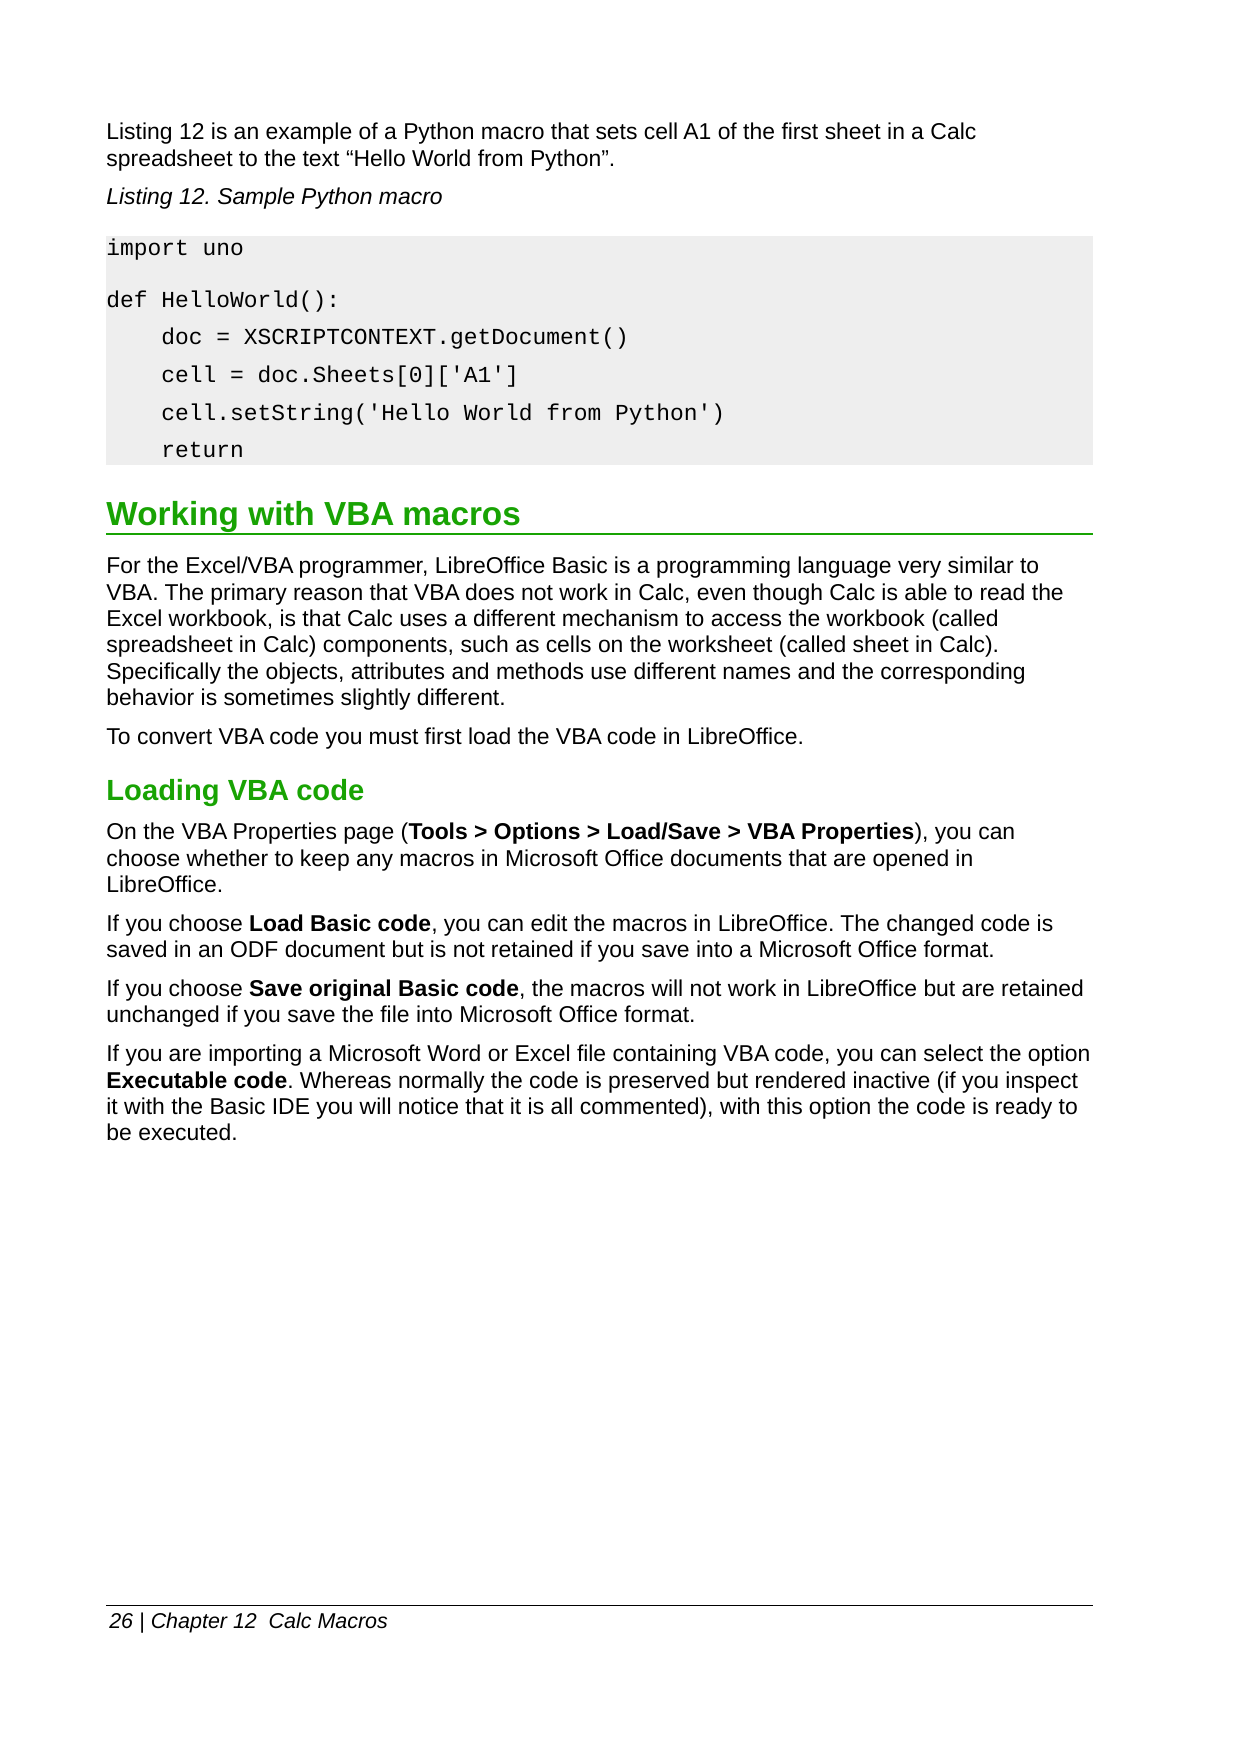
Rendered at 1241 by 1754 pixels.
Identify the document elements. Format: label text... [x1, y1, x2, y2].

text import uno def HelloWorld(): [106, 236, 1093, 314]
text doc = XSCRIPTCONTEXT.getDocument() [106, 326, 1093, 352]
text To convert VBA code you must first load the VBA code in LibreOffice. [106, 723, 1093, 749]
text On the VBA Properties page (Tools > Options > Load/Save > VBA Properties), you can choose whether to keep any macros in Microsoft Office documents that are opened in LibreOffice. [106, 818, 1093, 897]
text If you choose Save original Basic code, the macros will not work in LibreOffice but are retained unchanged if you save the file into Microsoft Office format. [106, 975, 1093, 1028]
text return [106, 439, 1093, 465]
text Listing 12 is an example of a Python macro that sets cell A1 of the first sheet in a Calc spreadsheet to the text “Hello World from Python”. [106, 118, 1093, 171]
text cell.setString('Hello World from Python') [106, 401, 1093, 427]
text For the Excel/VBA programmer, LibreOffice Basic is a programming language very similar to VBA. The primary reason that VBA does not work in Calc, even though Calc is able to read the Excel workbook, is that Calc uses a different mechanism to access the workbook (called spreadsheet in Calc) components, such as cells on the worksheet (called sheet in Calc). Specifically the objects, attributes and methods use different names and the corresponding behavior is sometimes slightly different. [106, 552, 1093, 711]
text Listing 12. Sample Python macro [106, 183, 1093, 210]
text If you choose Load Basic code, you can edit the macros in LibreOffice. The changed code is saved in an ODF document but is not retained if you save into a Microsoft Office format. [106, 910, 1093, 963]
subtitle Loading VBA code [106, 773, 1093, 807]
subtitle Working with VBA macros [106, 494, 1093, 533]
text If you are importing a Microsoft Word or Excel file containing VBA code, you can select the option Executable code. Whereas normally the code is preserved but rendered inactive (if you inspect it with the Basic IDE you will notice that it is all commented), with this option the code is ready to be executed. [106, 1040, 1093, 1146]
text cell = doc.Sheets[0]['A1'] [106, 363, 1093, 389]
